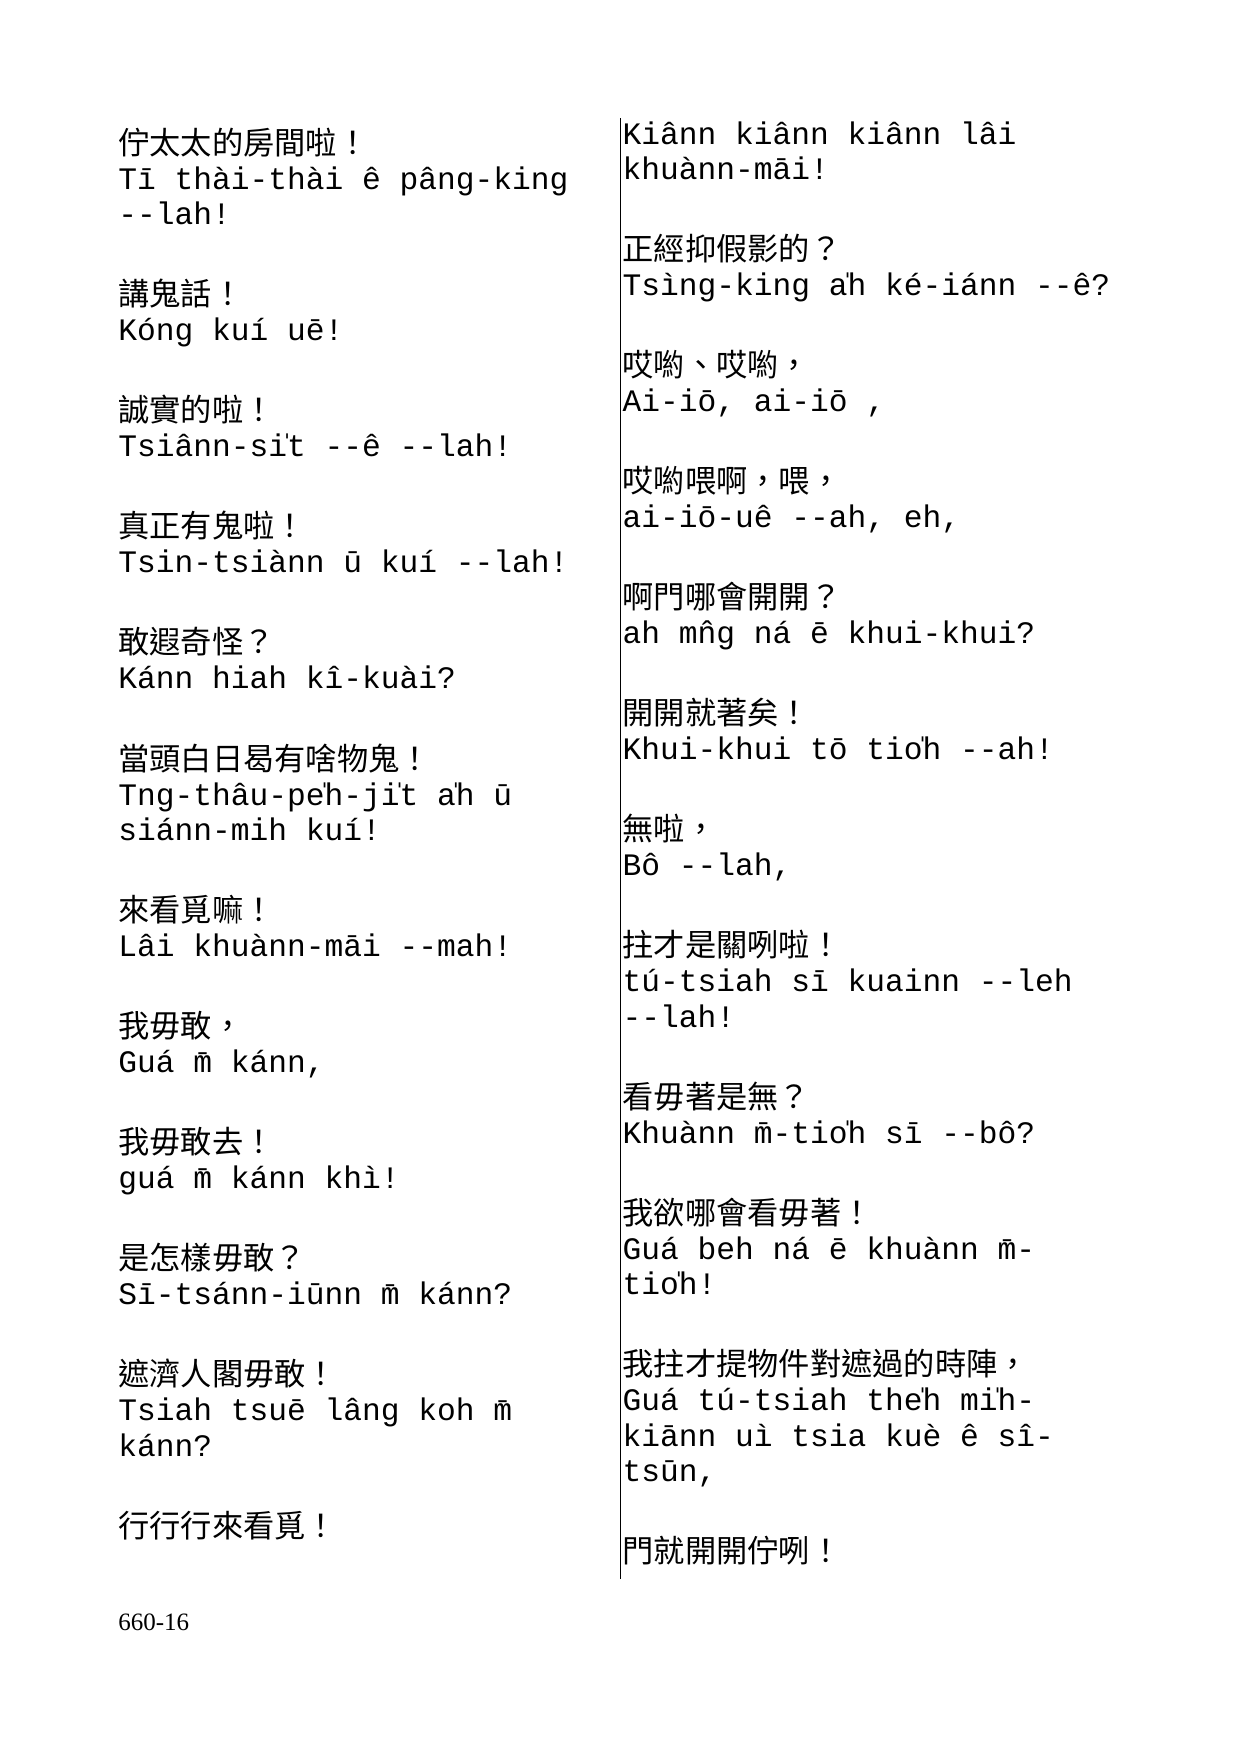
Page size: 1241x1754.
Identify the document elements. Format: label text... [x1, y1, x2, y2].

text Kiânn kiânn kiânn lâi khuànn-māi! [622, 118, 1122, 189]
text 正經抑假影的？ [622, 224, 1122, 269]
text 我毋敢去！ [118, 1117, 618, 1162]
text Guá m̄ kánn, [118, 1046, 618, 1082]
text Ai-iō, ai-iō , [622, 386, 1122, 421]
text 是怎樣毋敢？ [118, 1233, 618, 1278]
text 當頭白日曷有啥物鬼！ [118, 734, 618, 779]
text Khui-khui tō tio̍h --ah! [622, 734, 1122, 769]
text 佇太太的房間啦！ [118, 118, 618, 163]
text Kóng kuí uē! [118, 315, 618, 350]
text guá m̄ kánn khì! [118, 1162, 618, 1198]
text 拄才是關咧啦！ [622, 921, 1122, 966]
text 我欲哪會看毋著！ [622, 1188, 1122, 1233]
text 無啦， [622, 804, 1122, 850]
text Tsin-tsiànn ū kuí --lah! [118, 547, 618, 582]
text 哎喲喂啊，喂， [622, 456, 1122, 502]
text 真正有鬼啦！ [118, 502, 618, 547]
text Tī thài-thài ê pâng-king --lah! [118, 163, 618, 234]
text 看毋著是無？ [622, 1072, 1122, 1117]
text 遮濟人閣毋敢！ [118, 1349, 618, 1394]
text 敢遐奇怪？ [118, 618, 618, 663]
text Guá tú-tsiah the̍h mi̍h-kiānn uì tsia kuè ê sî-tsūn, [622, 1385, 1122, 1491]
text 來看覓嘛！ [118, 885, 618, 930]
text 講鬼話！ [118, 269, 618, 315]
text 門就開開佇咧！ [622, 1526, 1122, 1572]
text Khuànn m̄-tio̍h sī --bô? [622, 1117, 1122, 1153]
text ai-iō-uê --ah, eh, [622, 502, 1122, 537]
text 誠實的啦！ [118, 386, 618, 431]
text Bô --lah, [622, 850, 1122, 885]
text 開開就著矣！ [622, 688, 1122, 734]
text Tsìng-king a̍h ké-iánn --ê? [622, 269, 1122, 305]
text 啊門哪會開開？ [622, 572, 1122, 618]
text 我拄才提物件對遮過的時陣， [622, 1339, 1122, 1385]
text 哎喲、哎喲， [622, 340, 1122, 386]
text Tsiah tsuē lâng koh m̄ kánn? [118, 1394, 618, 1465]
text tú-tsiah sī kuainn --leh --lah! [622, 966, 1122, 1037]
text ah mn̂g ná ē khui-khui? [622, 618, 1122, 653]
text Guá beh ná ē khuànn m̄-tio̍h! [622, 1233, 1122, 1304]
text Tng-thâu-pe̍h-ji̍t a̍h ū siánn-mih kuí! [118, 779, 618, 850]
text Sī-tsánn-iūnn m̄ kánn? [118, 1278, 618, 1314]
text 行行行來看覓！ [118, 1501, 618, 1546]
text Tsiânn-si̍t --ê --lah! [118, 431, 618, 466]
text 我毋敢， [118, 1001, 618, 1046]
text Kánn hiah kî-kuài? [118, 663, 618, 698]
text Lâi khuànn-māi --mah! [118, 930, 618, 966]
